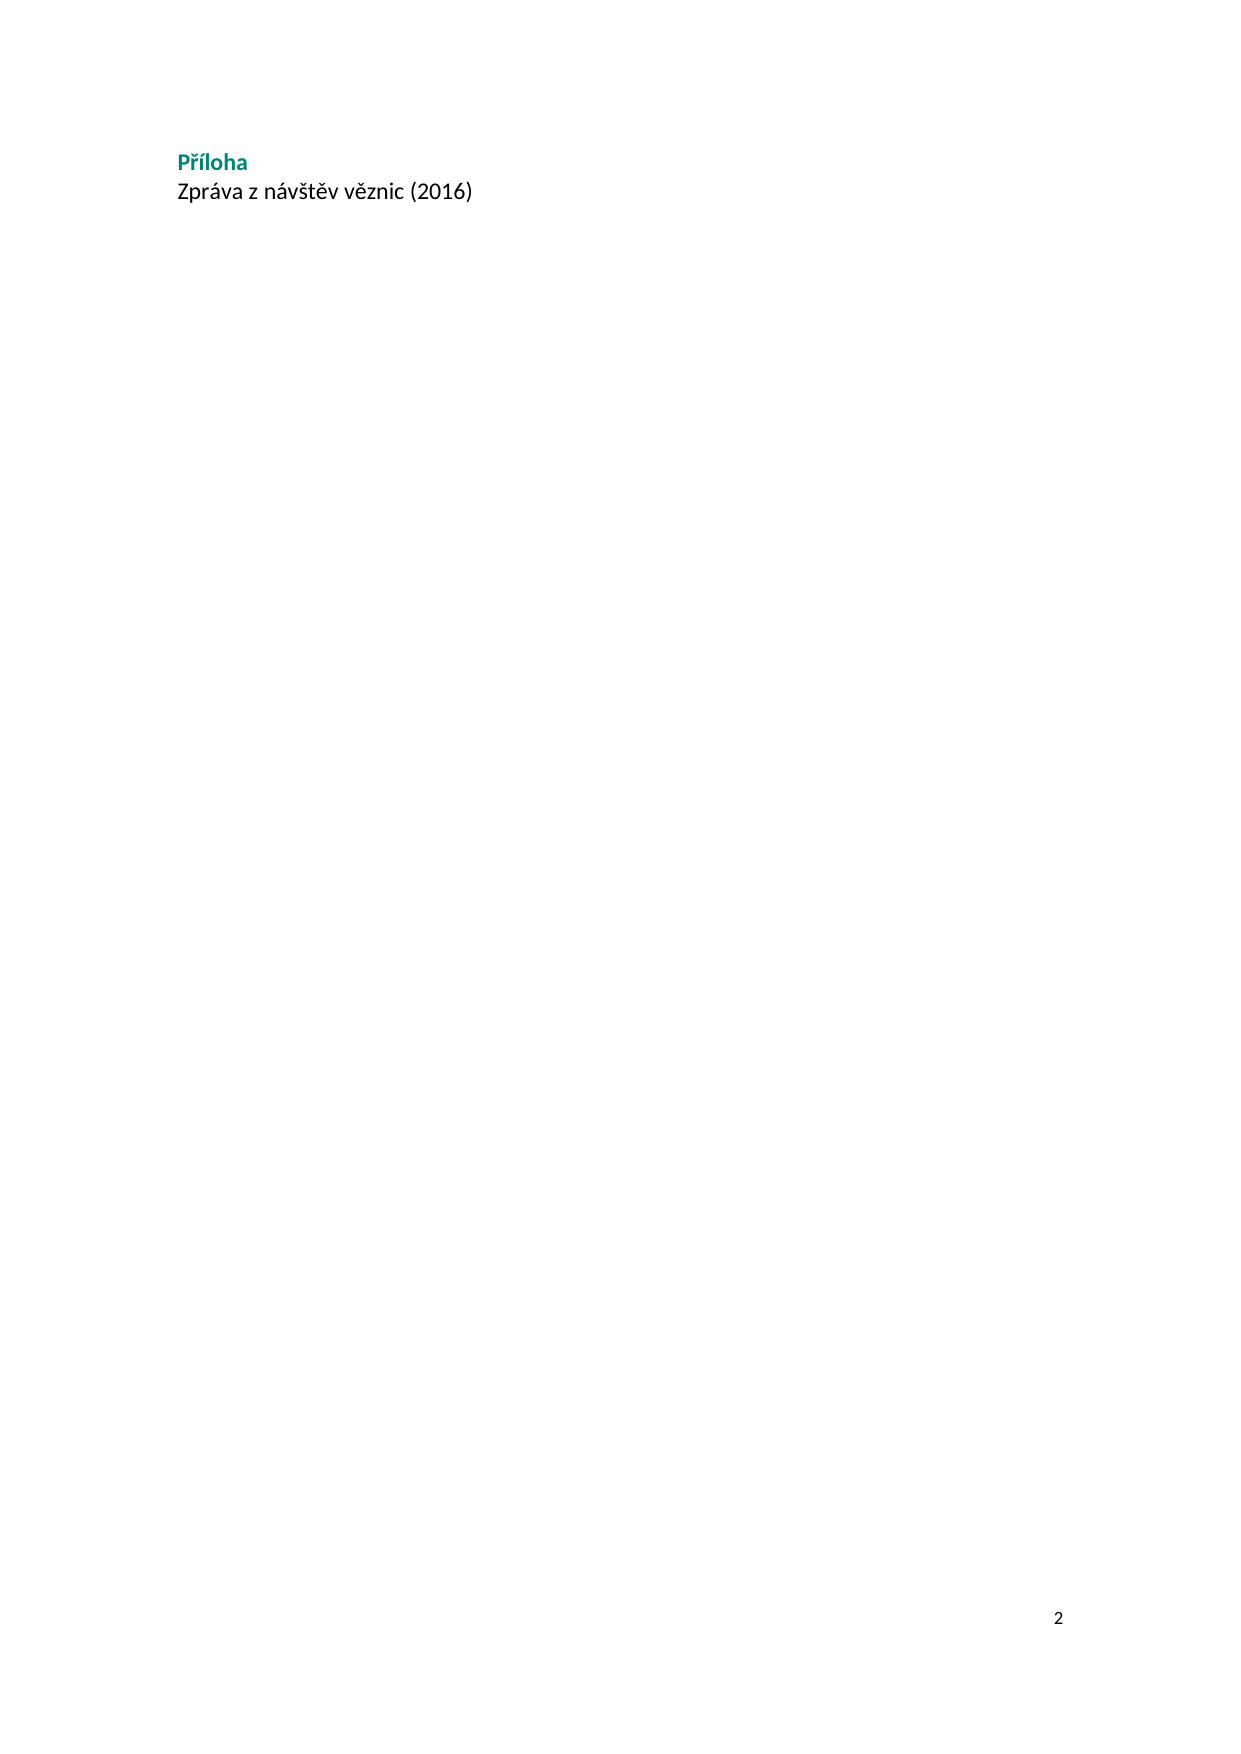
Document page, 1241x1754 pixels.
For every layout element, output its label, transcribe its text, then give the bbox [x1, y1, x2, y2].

text Příloha [177, 147, 1063, 176]
text Zpráva z návštěv věznic (2016) [177, 176, 1063, 206]
